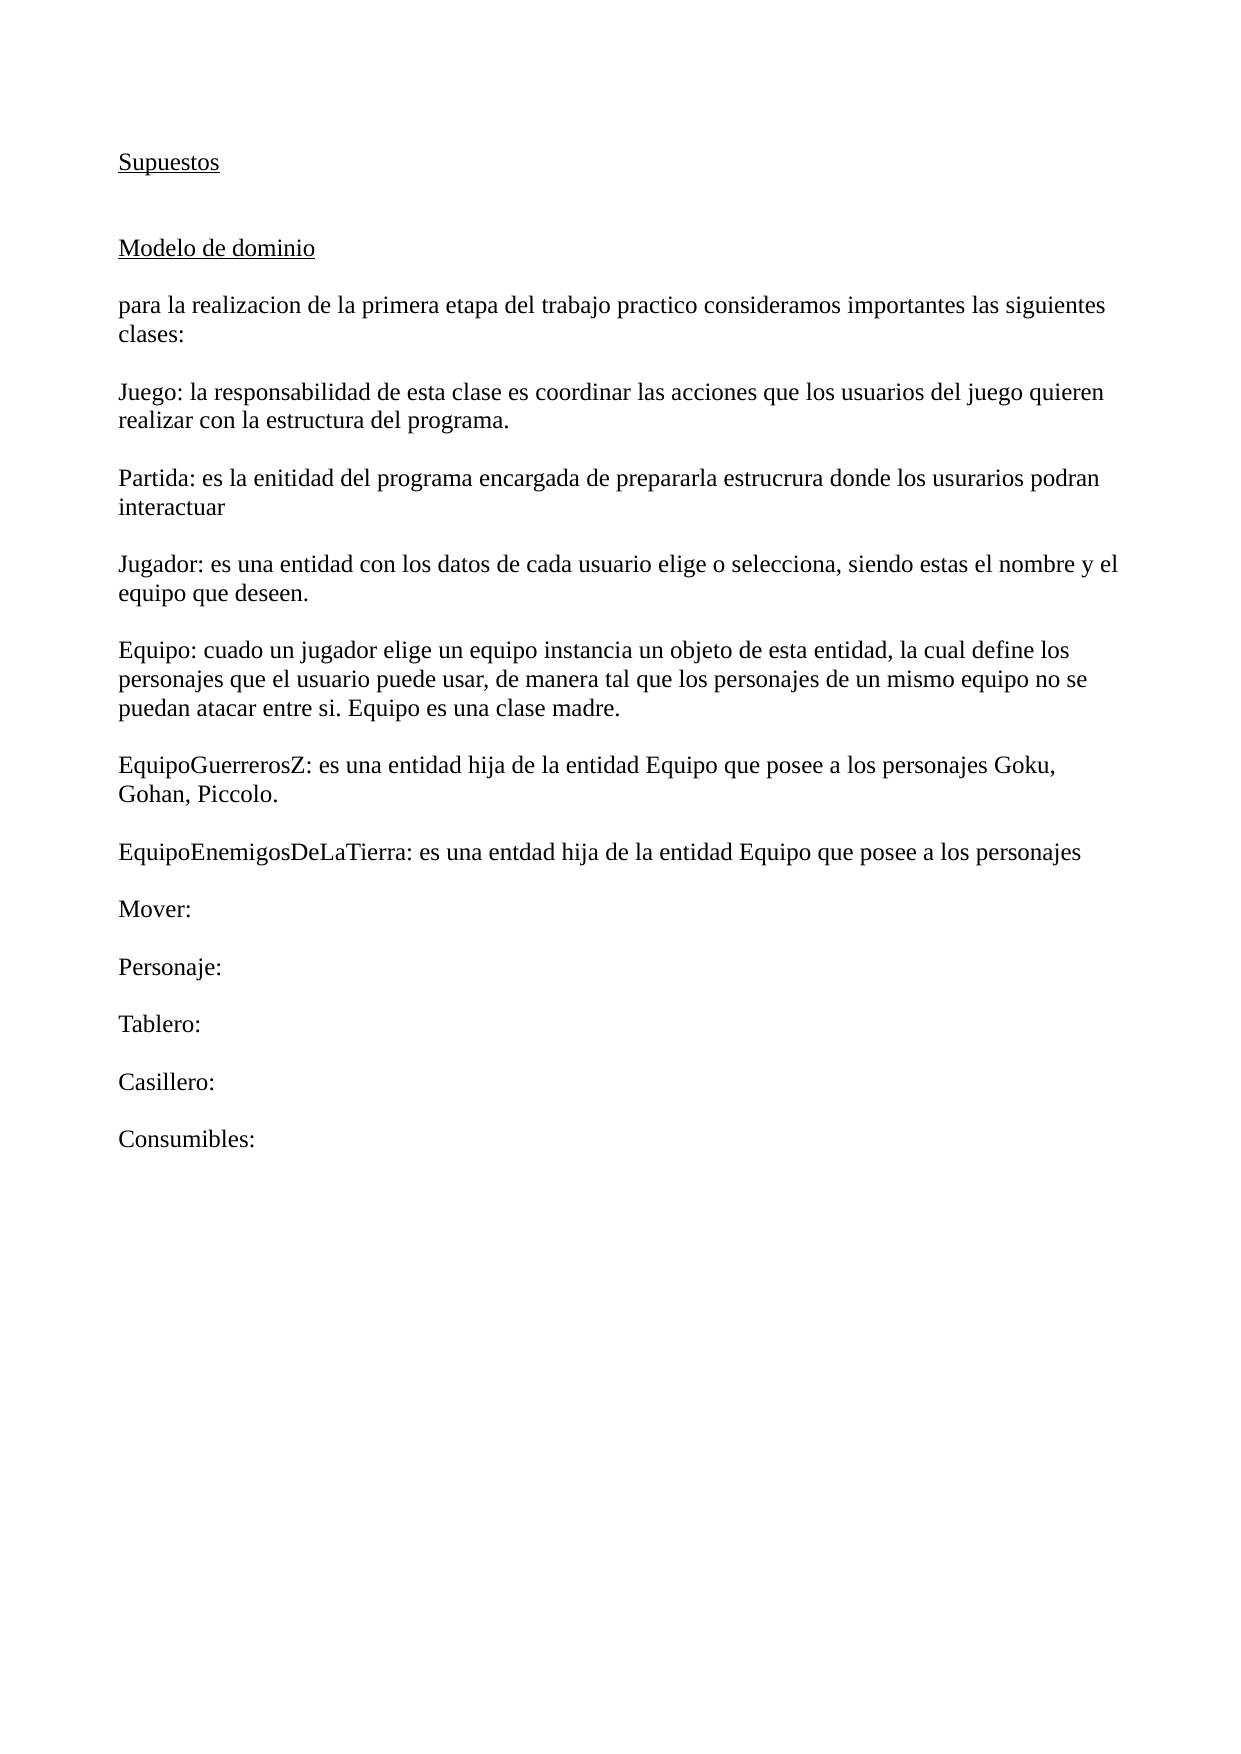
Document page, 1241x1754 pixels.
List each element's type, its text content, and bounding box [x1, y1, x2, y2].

text Personaje: [118, 952, 1122, 981]
text Equipo: cuado un jugador elige un equipo instancia un objeto de esta entidad, la cual define los personajes que el usuario puede usar, de manera tal que los personajes de un mismo equipo no se puedan atacar entre si. Equipo es una clase madre. [118, 636, 1122, 722]
text Supuestos [118, 147, 1122, 176]
text EquipoGuerrerosZ: es una entidad hija de la entidad Equipo que posee a los personajes Goku, Gohan, Piccolo. [118, 751, 1122, 808]
text Consumibles: [118, 1124, 1122, 1153]
text Casillero: [118, 1067, 1122, 1096]
text para la realizacion de la primera etapa del trabajo practico consideramos importantes las siguientes clases: [118, 291, 1122, 348]
text Jugador: es una entidad con los datos de cada usuario elige o selecciona, siendo estas el nombre y el equipo que deseen. [118, 549, 1122, 607]
text Modelo de dominio [118, 233, 1122, 262]
text Tablero: [118, 1009, 1122, 1038]
text EquipoEnemigosDeLaTierra: es una entdad hija de la entidad Equipo que posee a los personajes [118, 837, 1122, 866]
text Juego: la responsabilidad de esta clase es coordinar las acciones que los usuarios del juego quieren realizar con la estructura del programa. [118, 377, 1122, 434]
text Partida: es la enitidad del programa encargada de prepararla estrucrura donde los usurarios podran interactuar [118, 463, 1122, 521]
text Mover: [118, 894, 1122, 923]
